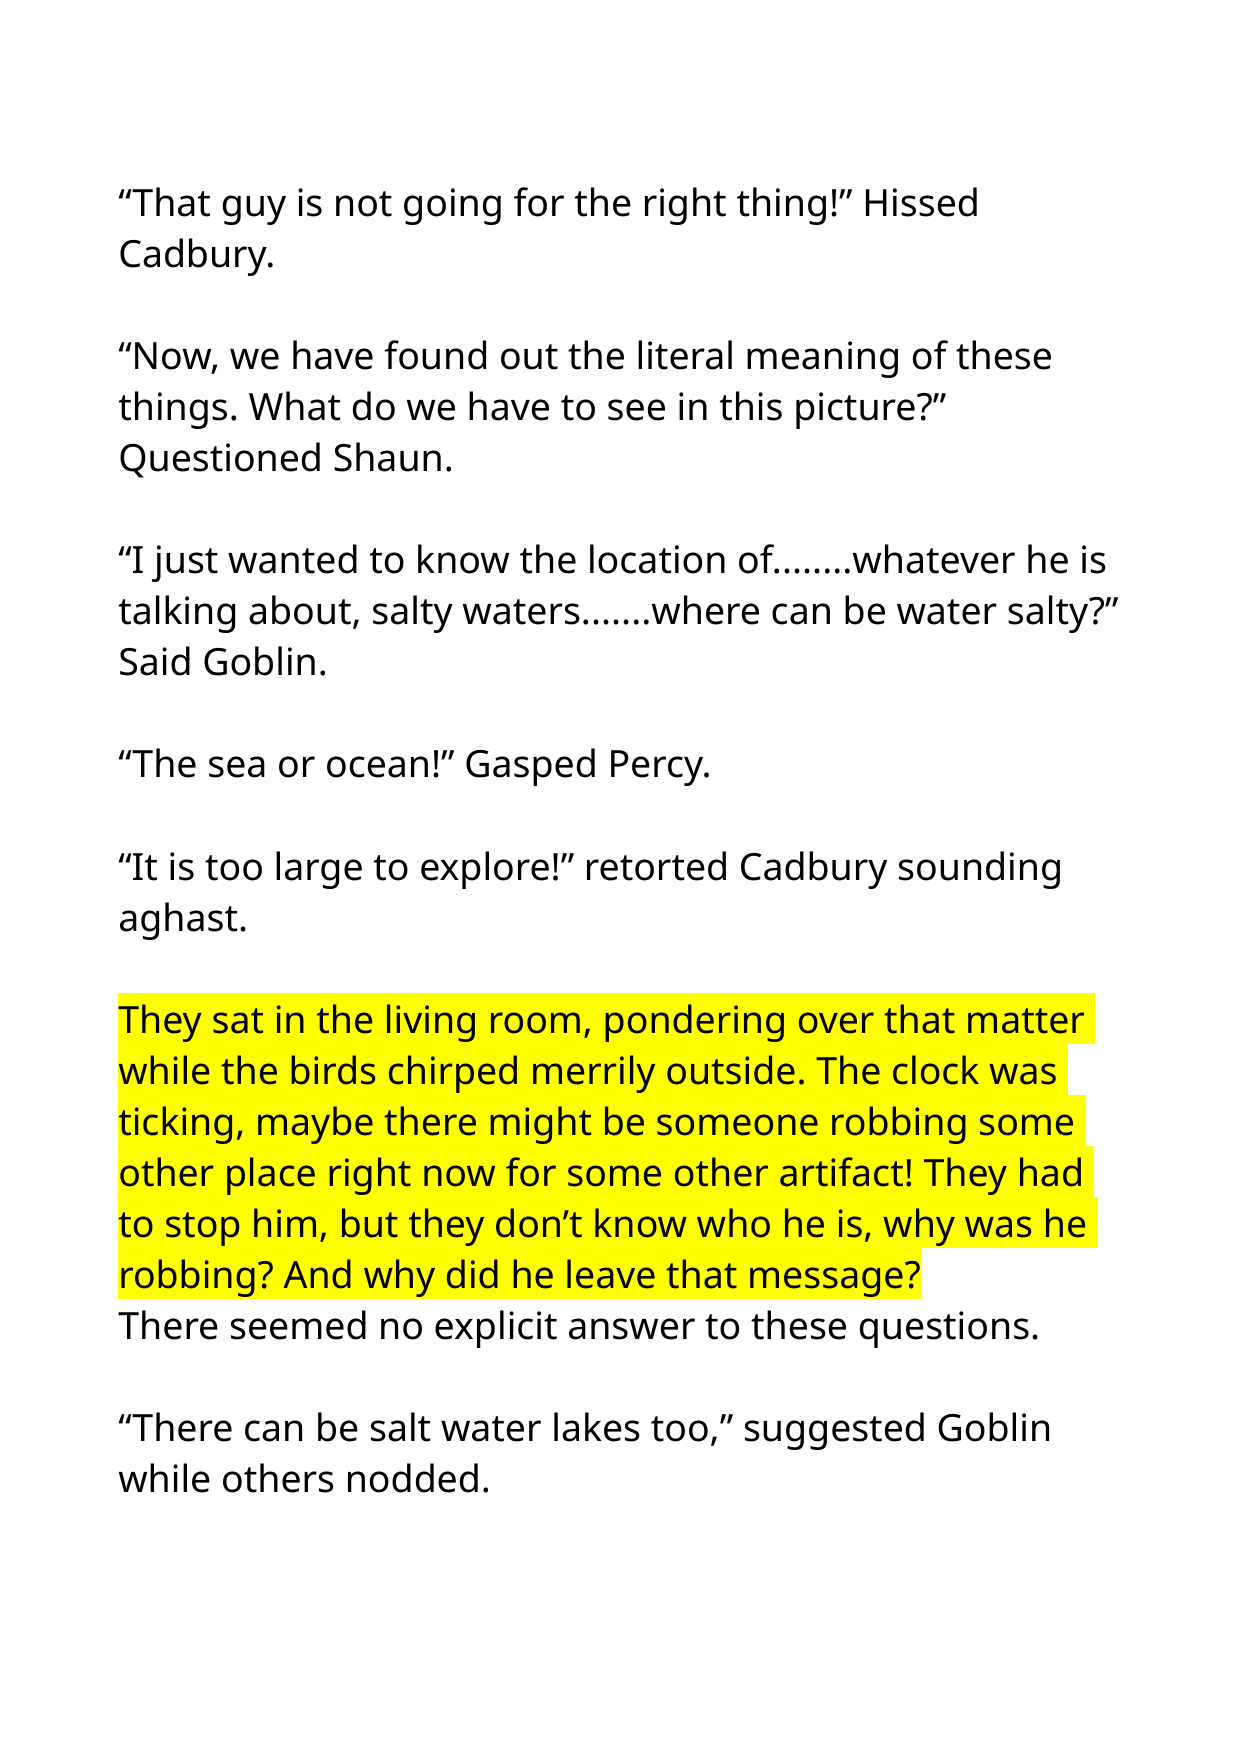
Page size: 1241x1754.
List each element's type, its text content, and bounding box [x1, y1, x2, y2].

text “Now, we have found out the literal meaning of these things. What do we have to see in this picture?” Questioned Shaun. [118, 329, 1122, 483]
text They sat in the living room, pondering over that matter while the birds chirped merrily outside. The clock was ticking, maybe there might be someone robbing some other place right now for some other artifact! They had to stop him, but they don’t know who he is, why was he robbing? And why did he leave that message? [118, 993, 1122, 1299]
text “I just wanted to know the location of........whatever he is talking about, salty waters.......where can be water salty?” Said Goblin. [118, 534, 1122, 687]
text “It is too large to explore!” retorted Cadbury sounding aghast. [118, 840, 1122, 942]
text There seemed no explicit answer to these questions. [118, 1299, 1122, 1350]
text “The sea or ocean!” Gasped Percy. [118, 738, 1122, 789]
text “There can be salt water lakes too,” suggested Goblin while others nodded. [118, 1401, 1122, 1503]
text “That guy is not going for the right thing!” Hissed Cadbury. [118, 176, 1122, 278]
